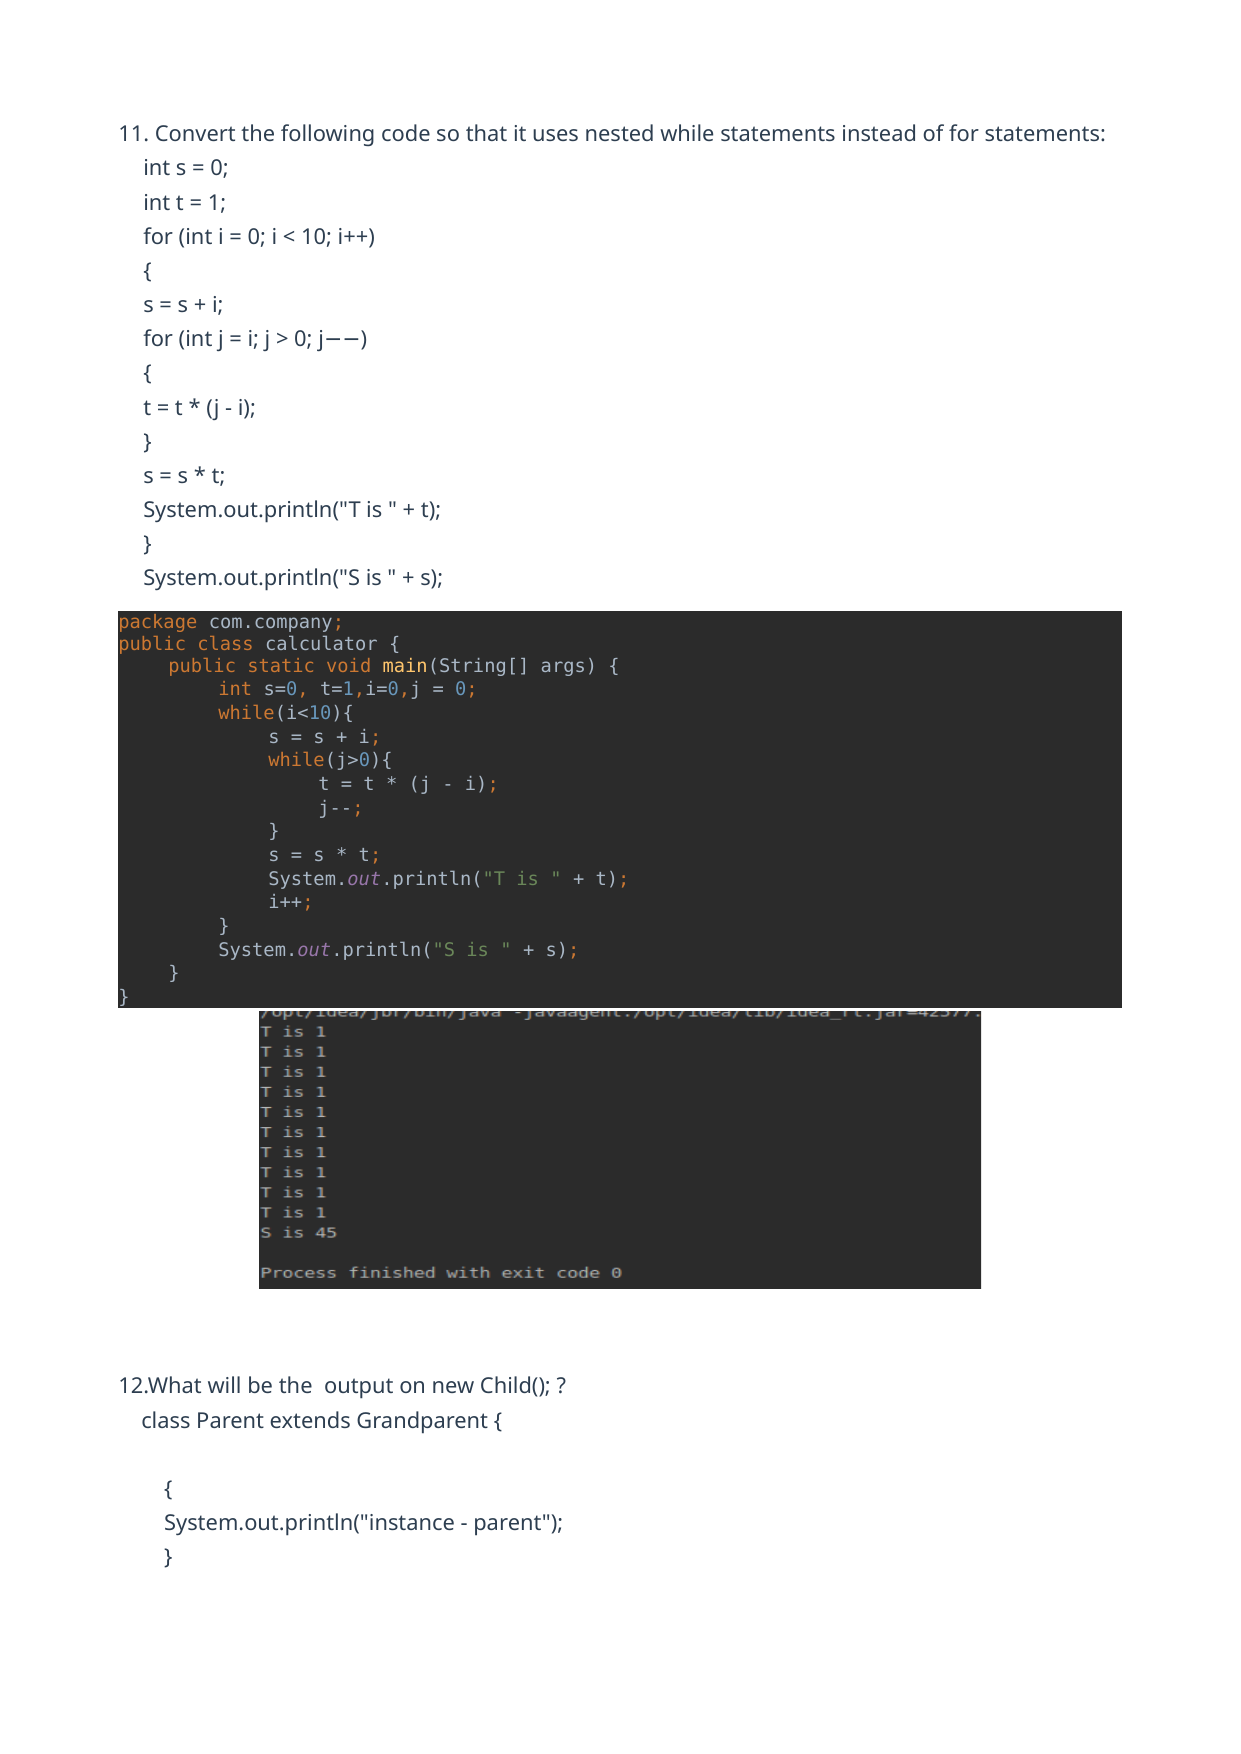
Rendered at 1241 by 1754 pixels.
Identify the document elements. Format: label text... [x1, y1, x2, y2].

text } [118, 820, 1122, 844]
text int s=0, t=1,i=0,j = 0; [118, 678, 1122, 702]
picture [259, 1011, 982, 1289]
text s = s * t; [118, 844, 1122, 868]
text t = t * (j - i); [118, 773, 1122, 797]
text while(j>0){ [118, 749, 1122, 773]
text j--; [118, 797, 1122, 820]
text i++; [118, 891, 1122, 915]
text public class calculator { [118, 633, 1122, 655]
text s = s + i; [118, 726, 1122, 749]
text public static void main(String[] args) { [118, 655, 1122, 678]
text } [118, 986, 1122, 1008]
text 11. Convert the following code so that it uses nested while statements instead of for statements: int s = 0; int t = 1; for (int i = 0; i < 10; i++) { s = s + i; for (int j = i; j > 0; j−−) { t = t * (j - i); } s = s * t; System.out.println("T is " + t); } System.out.println("S is " + s); [118, 118, 1122, 592]
text 12.What will be the output on new Child(); ? class Parent extends Grandparent { { System.out.println("instance - parent"); } [118, 1370, 1122, 1571]
text while(i<10){ [118, 702, 1122, 726]
text System.out.println("S is " + s); [118, 938, 1122, 962]
text System.out.println("T is " + t); [118, 868, 1122, 891]
text package com.company; [118, 611, 1122, 633]
text } [118, 962, 1122, 986]
text } [118, 915, 1122, 938]
